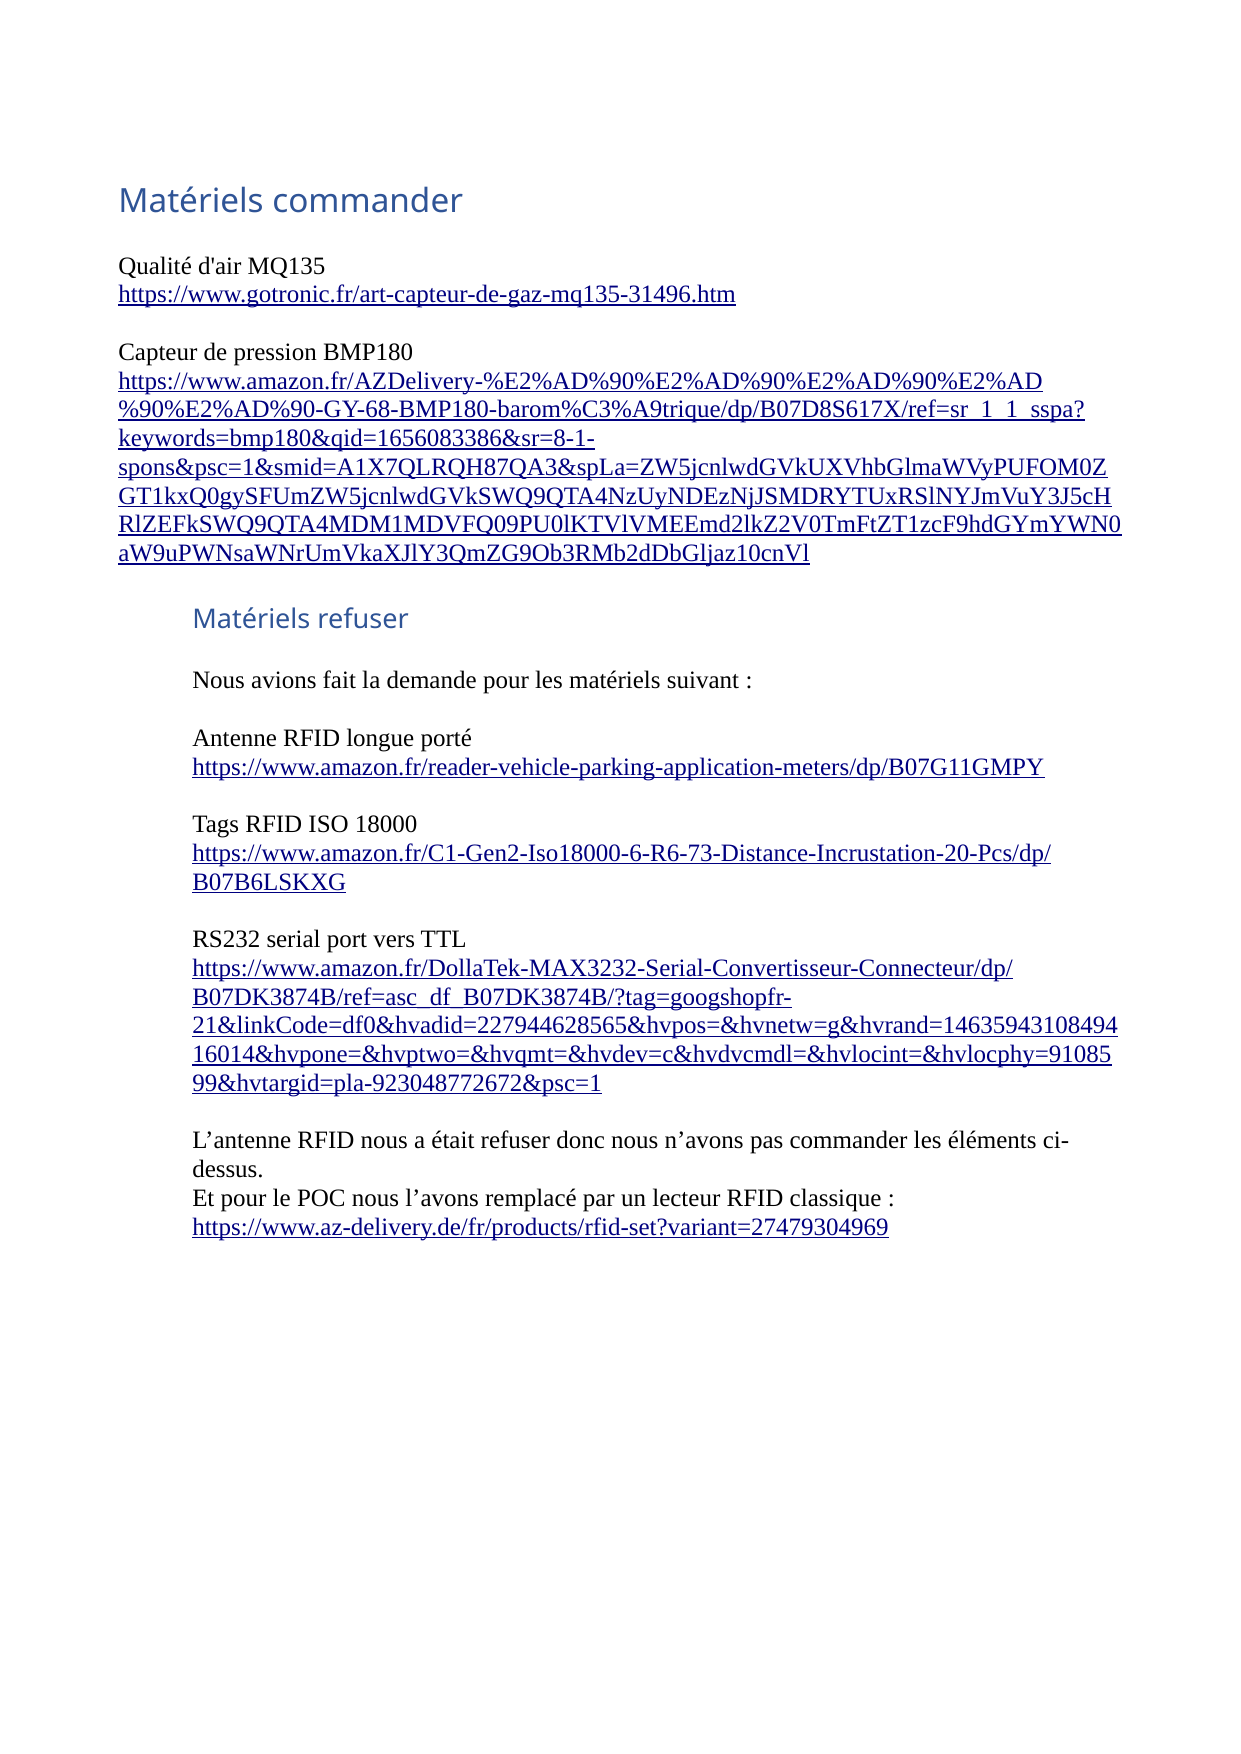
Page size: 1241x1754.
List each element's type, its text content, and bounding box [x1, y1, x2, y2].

text https://www.az-delivery.de/fr/products/rfid-set?variant=27479304969 [118, 1212, 1122, 1241]
text aW9uPWNsaWNrUmVkaXJlY3QmZG9Ob3RMb2dDbGljaz10cnVl [118, 536, 1122, 567]
text L’antenne RFID nous a était refuser donc nous n’avons pas commander les éléments ci-dessus. [192, 1126, 1122, 1183]
text RS232 serial port vers TTL [118, 924, 1122, 953]
text https://www.amazon.fr/reader-vehicle-parking-application-meters/dp/B07G11GMPY [118, 752, 1122, 781]
subtitle Matériels refuser [118, 600, 1122, 637]
text Antenne RFID longue porté [118, 723, 1122, 752]
text Tags RFID ISO 18000 [118, 809, 1122, 838]
text https://www.gotronic.fr/art-capteur-de-gaz-mq135-31496.htm [118, 279, 1122, 308]
subtitle Matériels commander [118, 177, 1122, 222]
text https://www.amazon.fr/C1-Gen2-Iso18000-6-R6-73-Distance-Incrustation-20-Pcs/dp/B07B6LSKXG [192, 838, 1122, 896]
text https://www.amazon.fr/AZDelivery-%E2%AD%90%E2%AD%90%E2%AD%90%E2%AD%90%E2%AD%90-GY-68-BMP180-barom%C3%A9trique/dp/B07D8S617X/ref=sr_1_1_sspa?keywords=bmp180&qid=1656083386&sr=8-1-spons&psc=1&smid=A1X7QLRQH87QA3&spLa=ZW5jcnlwdGVkUXVhbGlmaWVyPUFOM0ZGT1kxQ0gySFUmZW5jcnlwdGVkSWQ9QTA4NzUyNDEzNjJSMDRYTUxRSlNYJmVuY3J5cHRlZEFkSWQ9QTA4MDM1MDVFQ09PU0lKTVlVMEEmd2lkZ2V0TmFtZT1zcF9hdGYmYWN0 [118, 366, 1122, 534]
text Capteur de pression BMP180 [118, 337, 1122, 366]
text Qualité d'air MQ135 [118, 251, 1122, 279]
text Et pour le POC nous l’avons remplacé par un lecteur RFID classique : [118, 1183, 1122, 1212]
text https://www.amazon.fr/DollaTek-MAX3232-Serial-Convertisseur-Connecteur/dp/B07DK3874B/ref=asc_df_B07DK3874B/?tag=googshopfr-21&linkCode=df0&hvadid=227944628565&hvpos=&hvnetw=g&hvrand=1463594310849416014&hvpone=&hvptwo=&hvqmt=&hvdev=c&hvdvcmdl=&hvlocint=&hvlocphy=9108599&hvtargid=pla-923048772672&psc=1 [192, 953, 1122, 1097]
text Nous avions fait la demande pour les matériels suivant : [118, 666, 1122, 694]
